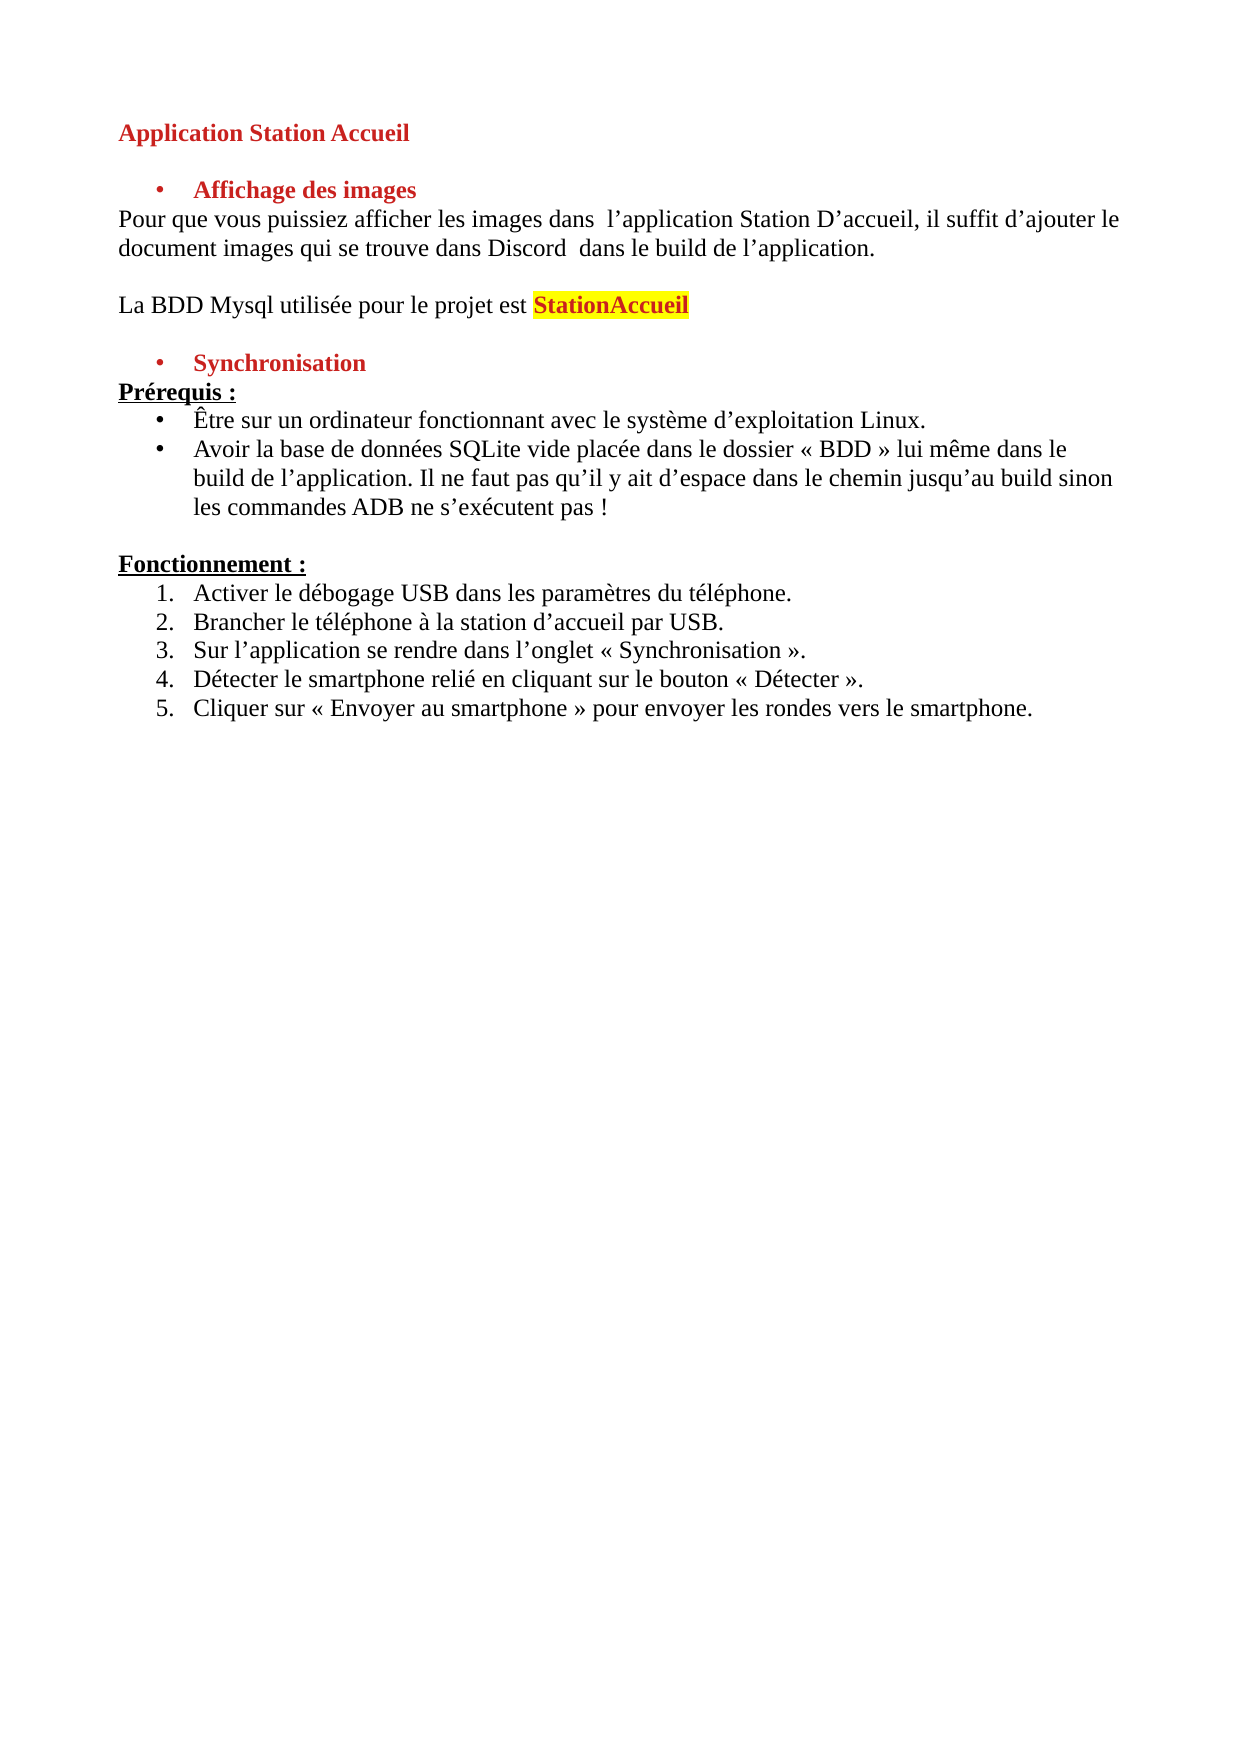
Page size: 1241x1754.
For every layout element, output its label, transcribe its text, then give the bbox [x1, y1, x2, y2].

list Brancher le téléphone à la station d’accueil par USB. [156, 607, 1122, 636]
text Prérequis : [118, 377, 1122, 406]
list Activer le débogage USB dans les paramètres du téléphone. [156, 578, 1122, 607]
list Être sur un ordinateur fonctionnant avec le système d’exploitation Linux. [156, 406, 1122, 434]
list Détecter le smartphone relié en cliquant sur le bouton « Détecter ». [156, 664, 1122, 693]
text La BDD Mysql utilisée pour le projet est StationAccueil [118, 291, 1122, 319]
list Avoir la base de données SQLite vide placée dans le dossier « BDD » lui même dans le build de l’application. Il ne faut pas qu’il y ait d’espace dans le chemin jusqu’au build sinon les commandes ADB ne s’exécutent pas ! [156, 434, 1122, 521]
text Fonctionnement : [118, 549, 1122, 578]
list Sur l’application se rendre dans l’onglet « Synchronisation ». [156, 636, 1122, 664]
text Application Station Accueil [118, 118, 1122, 147]
list Affichage des images [156, 176, 1122, 204]
list Synchronisation [156, 348, 1122, 377]
list Cliquer sur « Envoyer au smartphone » pour envoyer les rondes vers le smartphone. [156, 693, 1122, 722]
text Pour que vous puissiez afficher les images dans l’application Station D’accueil, il suffit d’ajouter le document images qui se trouve dans Discord dans le build de l’application. [118, 204, 1122, 262]
